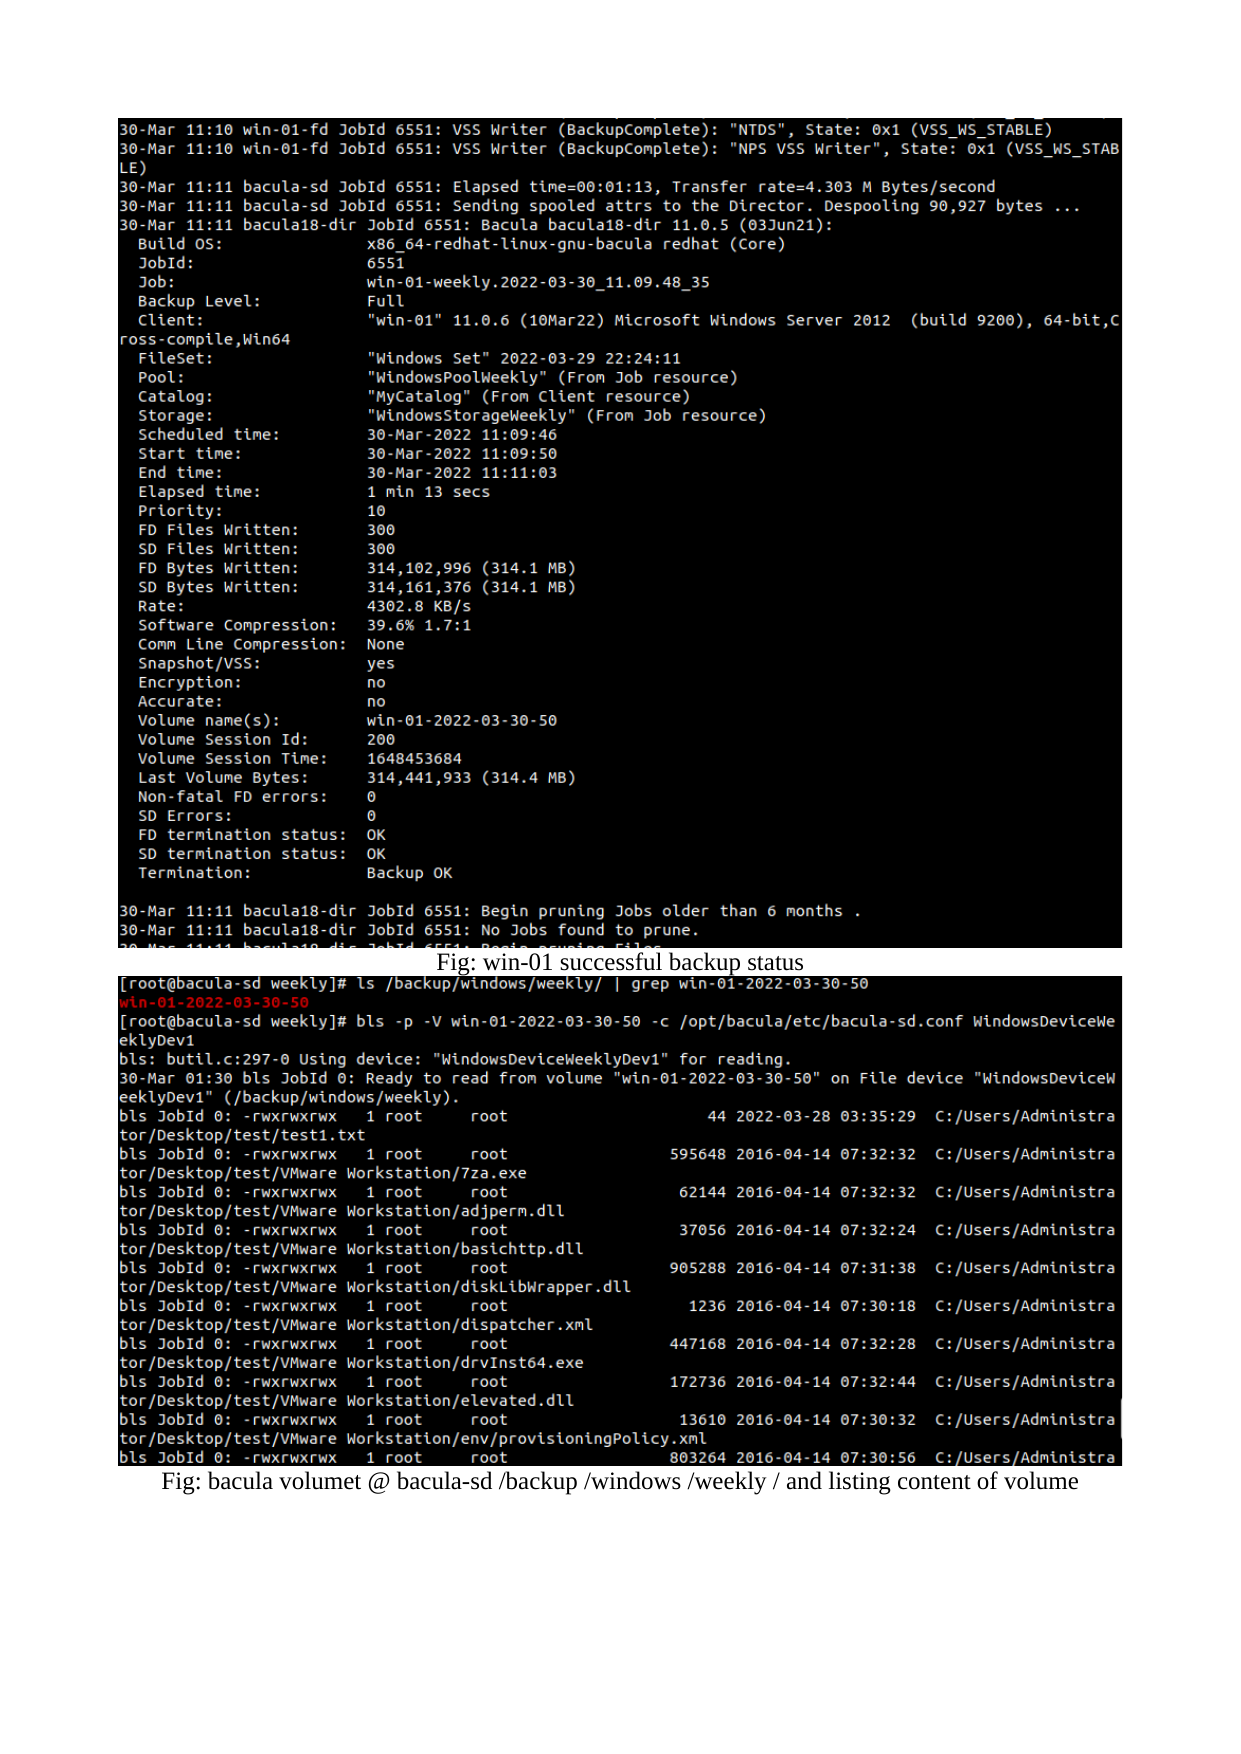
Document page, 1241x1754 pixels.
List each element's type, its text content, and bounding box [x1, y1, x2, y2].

picture [118, 976, 1123, 1466]
picture [118, 118, 1123, 948]
text Fig: bacula volumet @ bacula-sd /backup /windows /weekly / and listing content of volume [118, 1466, 1122, 1495]
text Fig: win-01 successful backup status [118, 948, 1122, 976]
